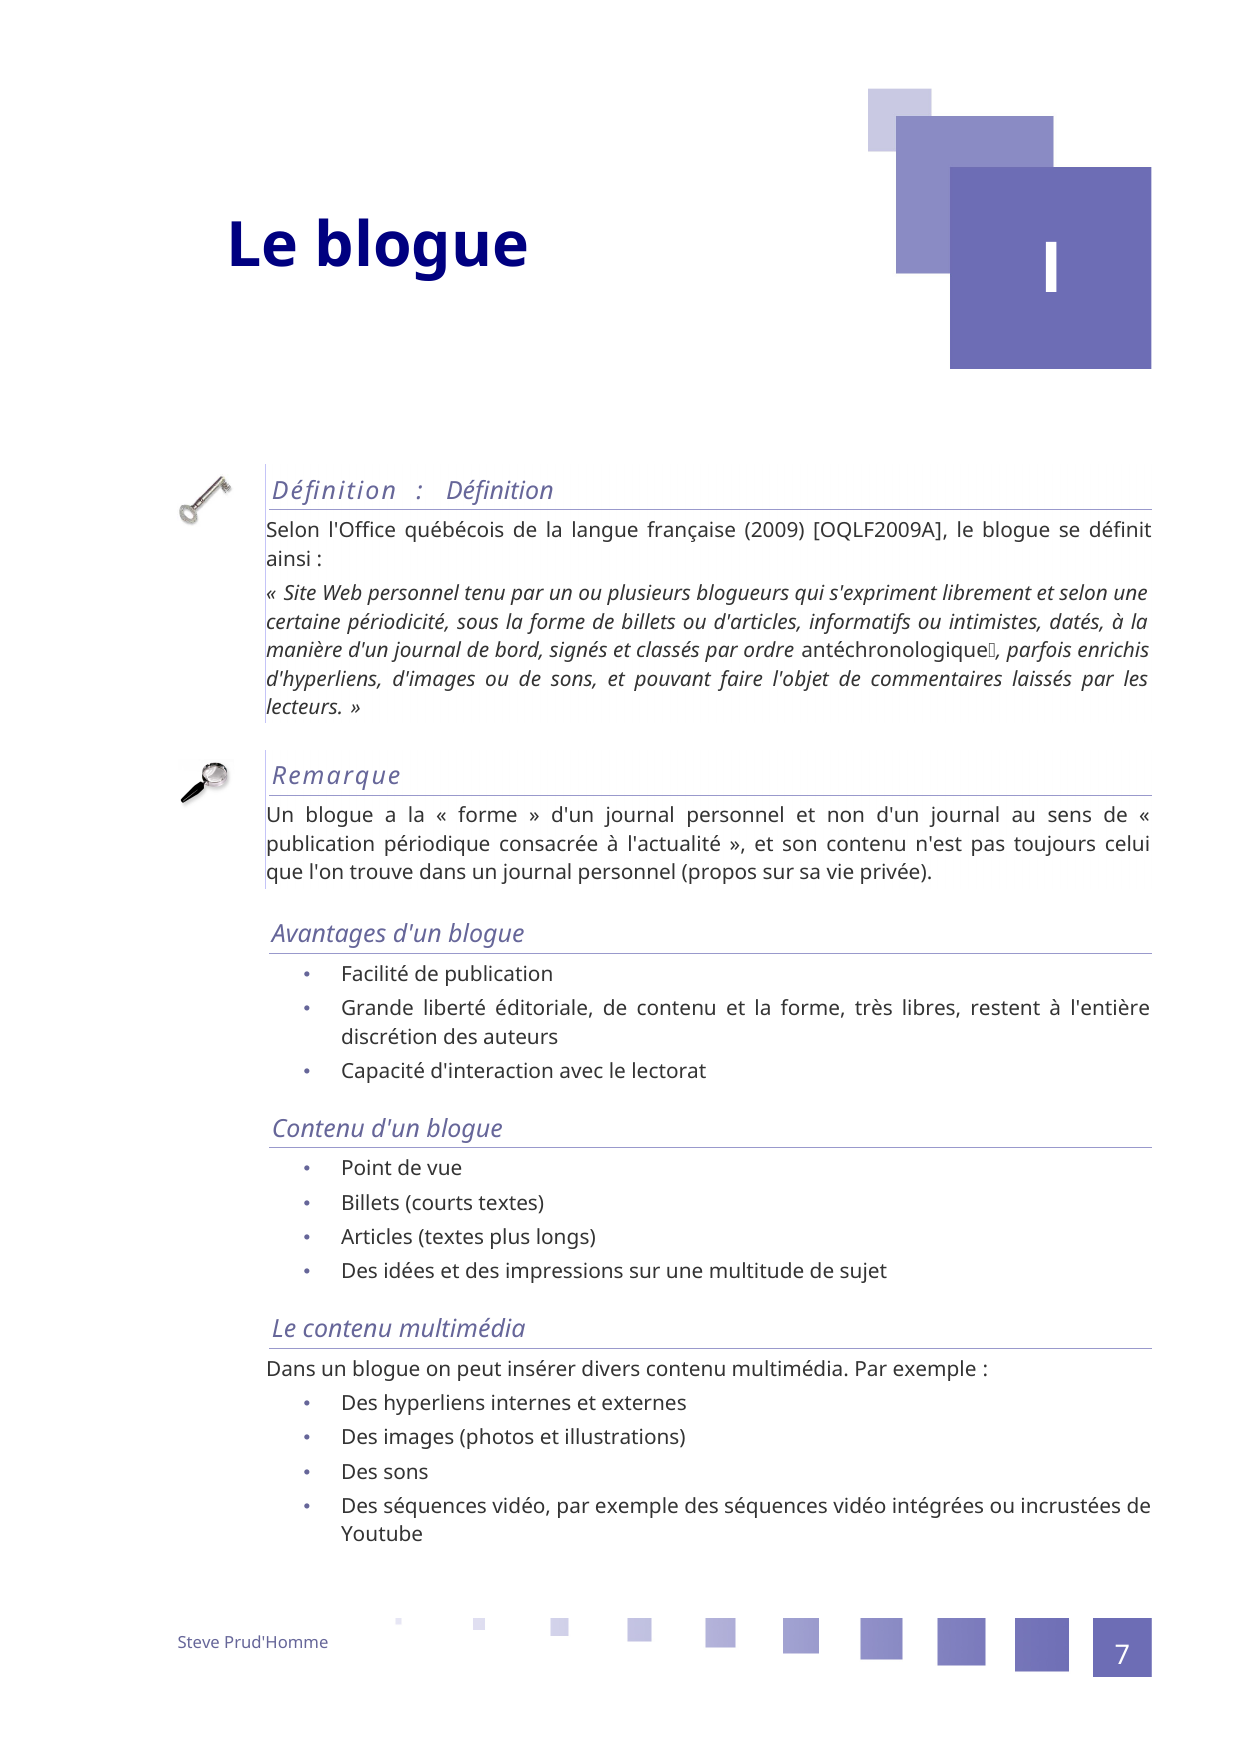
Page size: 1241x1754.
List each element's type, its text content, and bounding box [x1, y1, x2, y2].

text Un blogue a la « forme » d'un journal personnel et non d'un journal au sens de « publication périodique consacrée à l'actualité », et son contenu n'est pas toujours celui que l'on trouve dans un journal personnel (propos sur sa vie privée). [266, 801, 1152, 886]
text Dans un blogue on peut insérer divers contenu multimédia. Par exemple : [266, 1354, 1152, 1382]
picture [351, 1618, 1152, 1678]
text Selon l'Office québécois de la langue française (2009) [OQLF2009A], le blogue se définit ainsi : [266, 516, 1152, 572]
title Contenu d'un blogue [269, 1107, 1152, 1147]
text « Site Web personnel tenu par un ou plusieurs blogueurs qui s'expriment librement et selon une certaine périodicité, sous la forme de billets ou d'articles, informatifs ou intimistes, datés, à la manière d'un journal de bord, signés et classés par ordre antéchronologique, parfois enrichis d'hyperliens, d'images ou de sons, et pouvant faire l'objet de commentaires laissés par les lecteurs. » [266, 578, 1152, 721]
title Définition : Définition [269, 469, 1152, 509]
text I [951, 227, 1152, 308]
list Capacité d'interaction avec le lectorat [303, 1056, 1152, 1085]
title I - Le blogue [224, 199, 868, 284]
title Remarque [269, 755, 1152, 795]
title Avantages d'un blogue [269, 913, 1152, 953]
list Des idées et des impressions sur une multitude de sujet [303, 1257, 1152, 1285]
list Grande liberté éditoriale, de contenu et la forme, très libres, restent à l'entière discrétion des auteurs [303, 993, 1152, 1050]
list Des hyperliens internes et externes [303, 1388, 1152, 1416]
picture [177, 88, 1152, 889]
title Le contenu multimédia [269, 1308, 1152, 1348]
list Des séquences vidéo, par exemple des séquences vidéo intégrées ou incrustées de Youtube [303, 1491, 1152, 1548]
list Articles (textes plus longs) [303, 1222, 1152, 1251]
list Des images (photos et illustrations) [303, 1422, 1152, 1451]
list Point de vue [303, 1153, 1152, 1182]
list Facilité de publication [303, 959, 1152, 988]
list Billets (courts textes) [303, 1188, 1152, 1216]
list Des sons [303, 1457, 1152, 1485]
